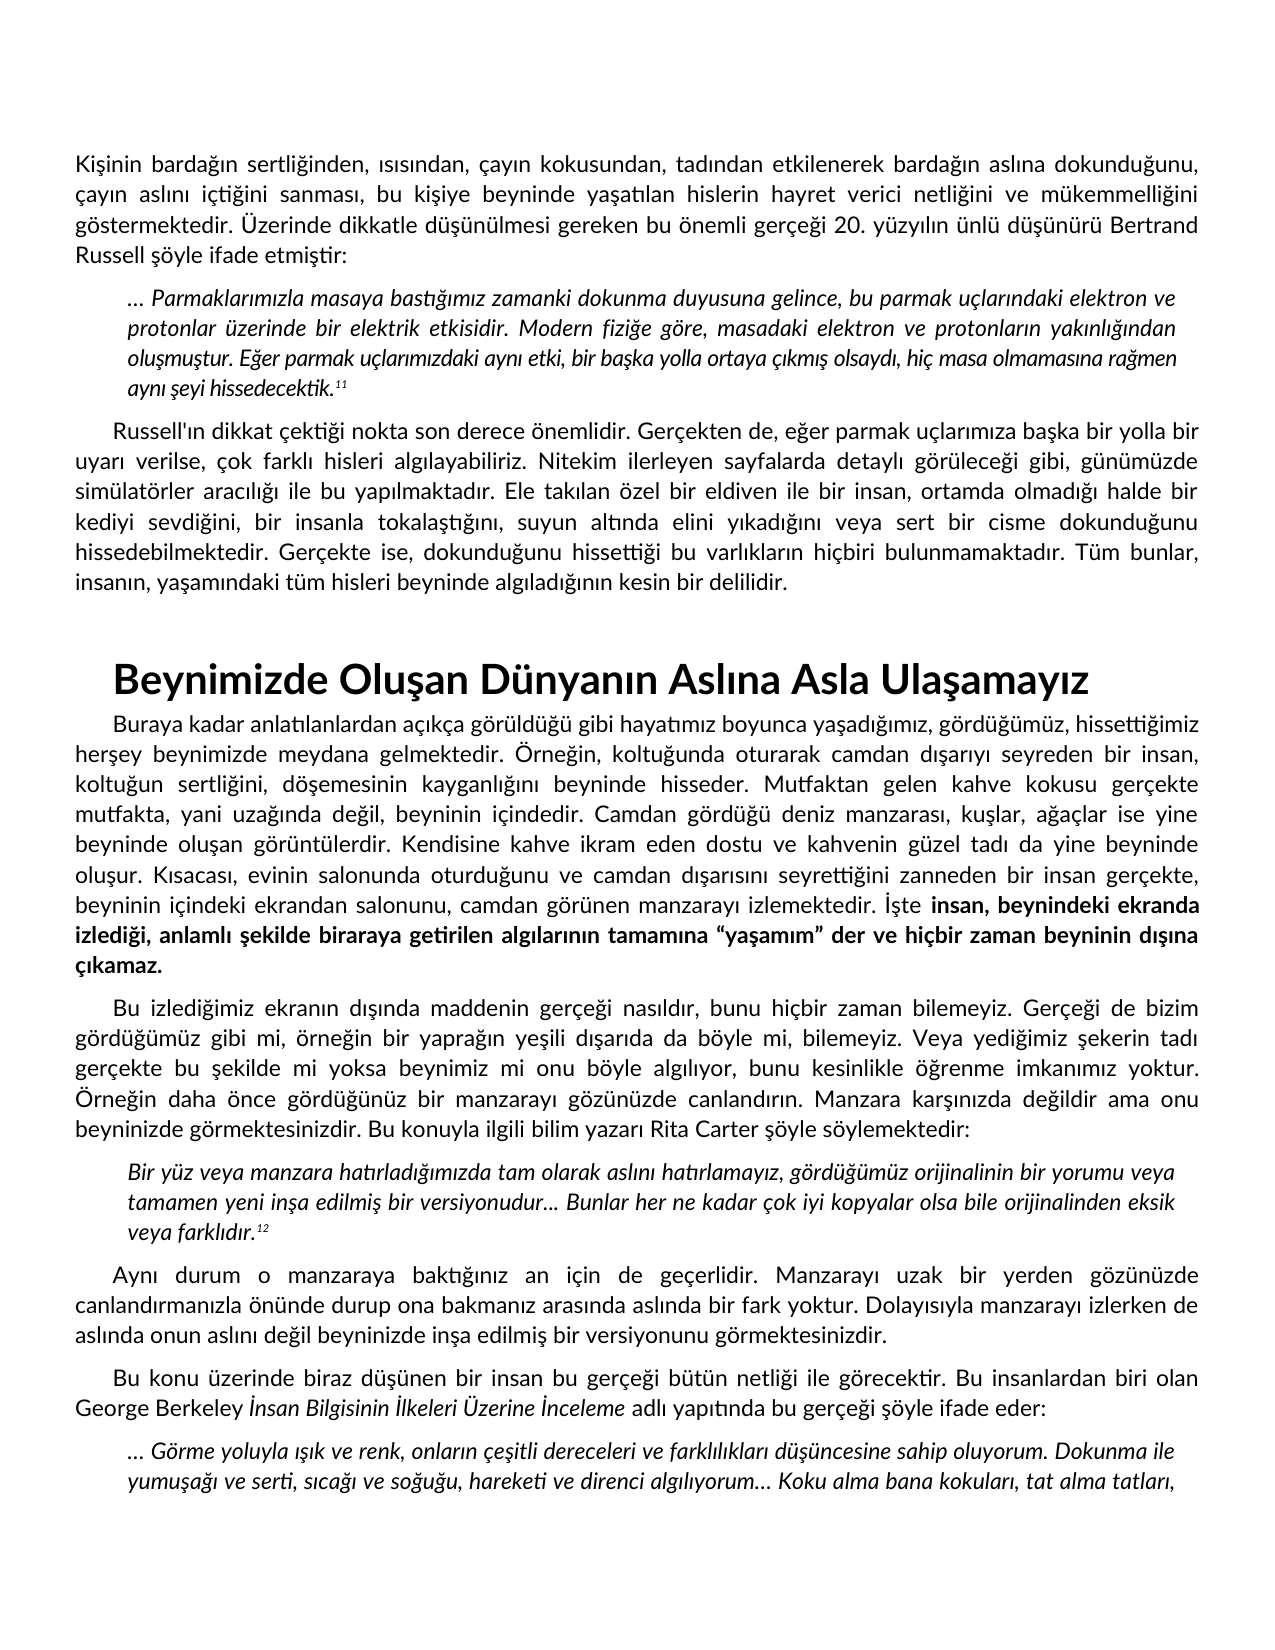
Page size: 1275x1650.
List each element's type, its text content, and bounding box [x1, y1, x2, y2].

text … Parmaklarımızla masaya bastığımız zamanki dokunma duyusuna gelince, bu parmak uçlarındaki elektron ve protonlar üzerinde bir elektrik etkisidir. Modern fiziğe göre, masadaki elektron ve protonların yakınlığından oluşmuştur. Eğer parmak uçlarımızdaki aynı etki, bir başka yolla ortaya çıkmış olsaydı, hiç masa olmamasına rağmen aynı şeyi hissedecektik.11 [127, 283, 1177, 401]
text Aynı durum o manzaraya baktığınız an için de geçerlidir. Manzarayı uzak bir yerden gözünüzde canlandırmanızla önünde durup ona bakmanız arasında aslında bir fark yoktur. Dolayısıyla manzarayı izlerken de aslında onun aslını değil beyninizde inşa edilmiş bir versiyonunu görmektesinizdir. [75, 1260, 1200, 1348]
text Bu konu üzerinde biraz düşünen bir insan bu gerçeği bütün netliği ile görecektir. Bu insanlardan biri olan George Berkeley İnsan Bilgisinin İlkeleri Üzerine İnceleme adlı yapıtında bu gerçeği şöyle ifade eder: [75, 1363, 1200, 1421]
text Bu izlediğimiz ekranın dışında maddenin gerçeği nasıldır, bunu hiçbir zaman bilemeyiz. Gerçeği de bizim gördüğümüz gibi mi, örneğin bir yaprağın yeşili dışarıda da böyle mi, bilemeyiz. Veya yediğimiz şekerin tadı gerçekte bu şekilde mi yoksa beynimiz mi onu böyle algılıyor, bunu kesinlikle öğrenme imkanımız yoktur. Örneğin daha önce gördüğünüz bir manzarayı gözünüzde canlandırın. Manzara karşınızda değildir ama onu beyninizde görmektesinizdir. Bu konuyla ilgili bilim yazarı Rita Carter şöyle söylemektedir: [75, 994, 1200, 1142]
text Buraya kadar anlatılanlardan açıkça görüldüğü gibi hayatımız boyunca yaşadığımız, gördüğümüz, hissettiğimiz herşey beynimizde meydana gelmektedir. Örneğin, koltuğunda oturarak camdan dışarıyı seyreden bir insan, koltuğun sertliğini, döşemesinin kayganlığını beyninde hisseder. Mutfaktan gelen kahve kokusu gerçekte mutfakta, yani uzağında değil, beyninin içindedir. Camdan gördüğü deniz manzarası, kuşlar, ağaçlar ise yine beyninde oluşan görüntülerdir. Kendisine kahve ikram eden dostu ve kahvenin güzel tadı da yine beyninde oluşur. Kısacası, evinin salonunda oturduğunu ve camdan dışarısını seyrettiğini zanneden bir insan gerçekte, beyninin içindeki ekrandan salonunu, camdan görünen manzarayı izlemektedir. İşte insan, beynindeki ekranda izlediği, anlamlı şekilde biraraya getirilen algılarının tamamına “yaşamım” der ve hiçbir zaman beyninin dışına çıkamaz. [75, 709, 1200, 978]
subtitle Beynimizde Oluşan Dünyanın Aslına Asla Ulaşamayız [112, 653, 1200, 703]
text … Görme yoluyla ışık ve renk, onların çeşitli dereceleri ve farklılıkları düşüncesine sahip oluyorum. Dokunma ile yumuşağı ve serti, sıcağı ve soğuğu, hareketi ve direnci algılıyorum… Koku alma bana kokuları, tat alma tatları, [127, 1436, 1177, 1494]
text Russell'ın dikkat çektiği nokta son derece önemlidir. Gerçekten de, eğer parmak uçlarımıza başka bir yolla bir uyarı verilse, çok farklı hisleri algılayabiliriz. Nitekim ilerleyen sayfalarda detaylı görüleceği gibi, günümüzde simülatörler aracılığı ile bu yapılmaktadır. Ele takılan özel bir eldiven ile bir insan, ortamda olmadığı halde bir kediyi sevdiğini, bir insanla tokalaştığını, suyun altında elini yıkadığını veya sert bir cisme dokunduğunu hissedebilmektedir. Gerçekte ise, dokunduğunu hissettiği bu varlıkların hiçbiri bulunmamaktadır. Tüm bunlar, insanın, yaşamındaki tüm hisleri beyninde algıladığının kesin bir delilidir. [75, 417, 1200, 595]
text Kişinin bardağın sertliğinden, ısısından, çayın kokusundan, tadından etkilenerek bardağın aslına dokunduğunu, çayın aslını içtiğini sanması, bu kişiye beyninde yaşatılan hislerin hayret verici netliğini ve mükemmelliğini göstermektedir. Üzerinde dikkatle düşünülmesi gereken bu önemli gerçeği 20. yüzyılın ünlü düşünürü Bertrand Russell şöyle ifade etmiştir: [75, 150, 1200, 268]
text Bir yüz veya manzara hatırladığımızda tam olarak aslını hatırlamayız, gördüğümüz orijinalinin bir yorumu veya tamamen yeni inşa edilmiş bir versiyonudur... Bunlar her ne kadar çok iyi kopyalar olsa bile orijinalinden eksik veya farklıdır.12 [127, 1157, 1177, 1245]
